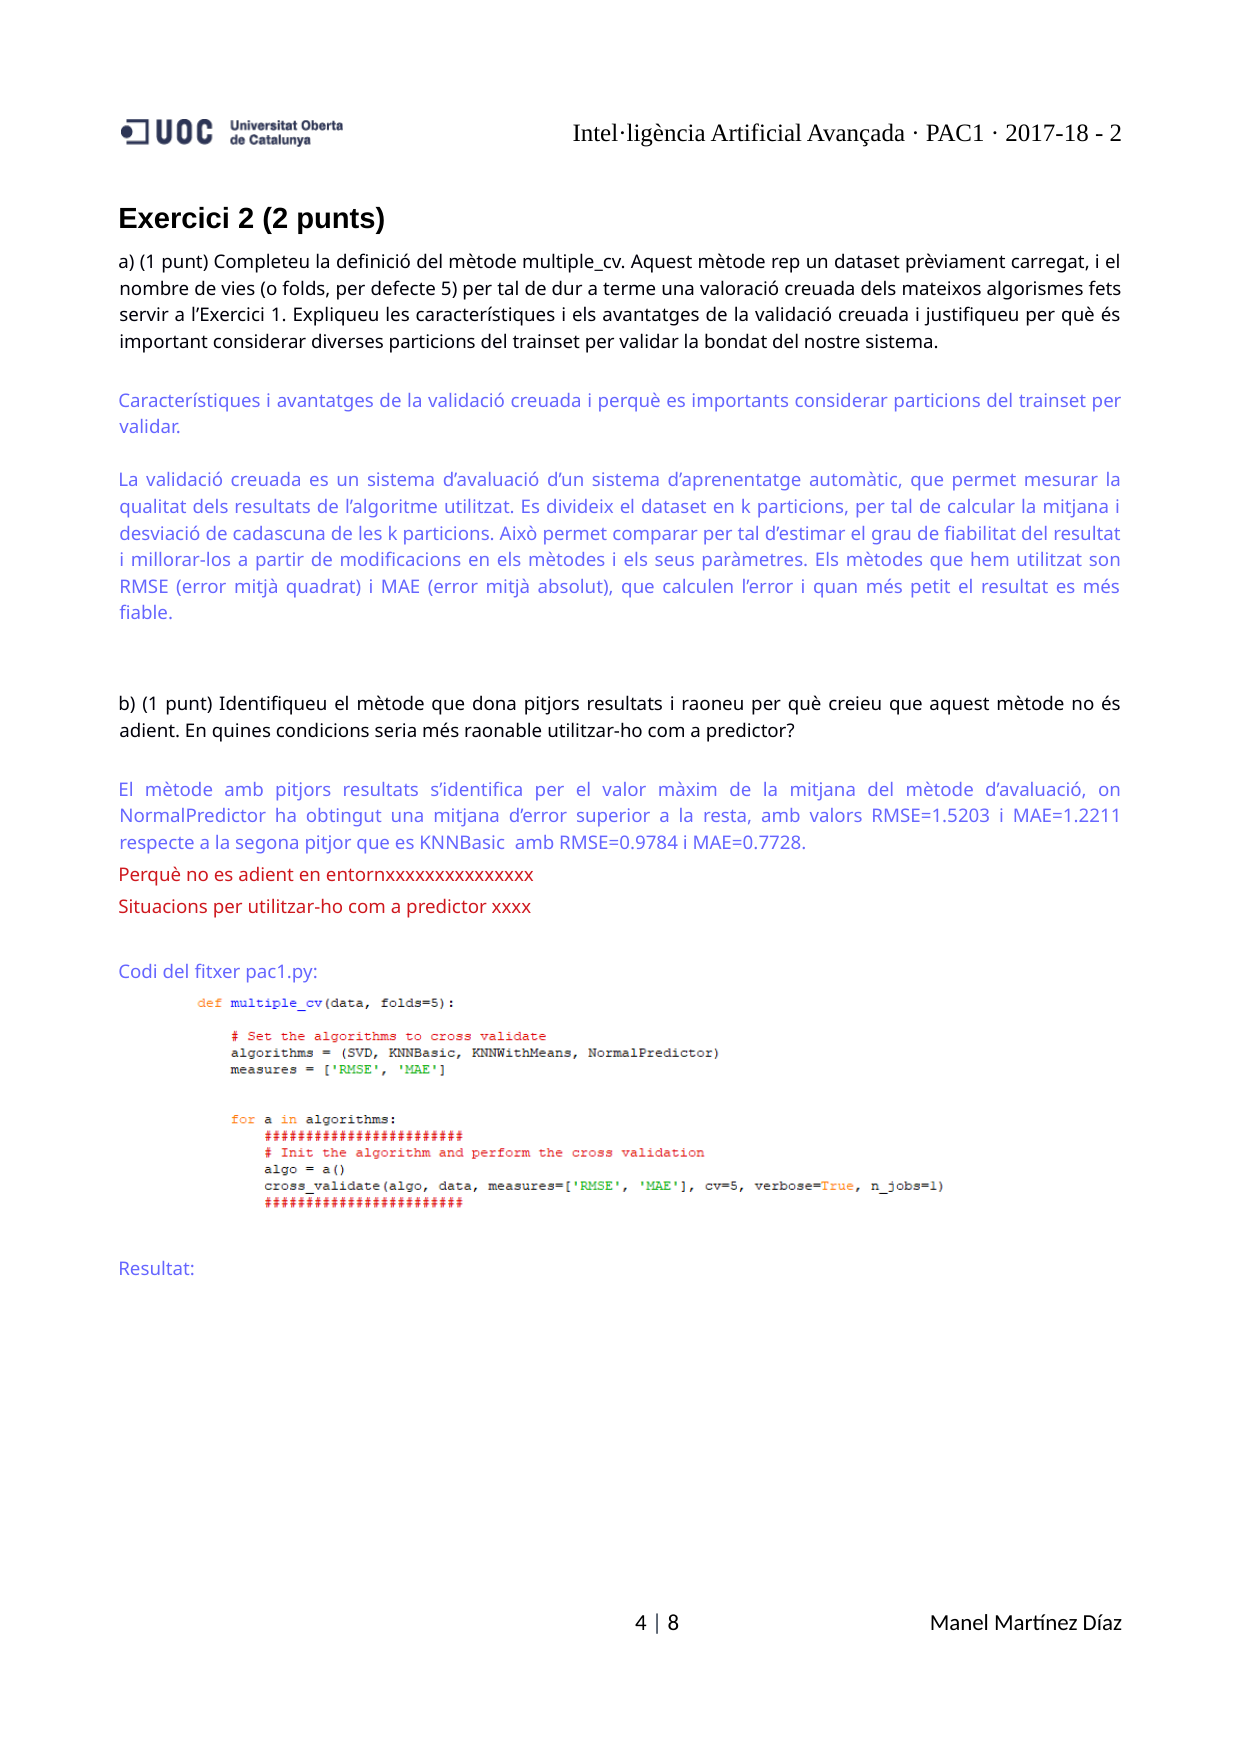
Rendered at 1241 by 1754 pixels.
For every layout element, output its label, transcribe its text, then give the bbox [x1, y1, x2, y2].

text b) (1 punt) Identifiqueu el mètode que dona pitjors resultats i raoneu per què creieu que aquest mètode no és adient. En quines condicions seria més raonable utilitzar-ho com a predictor? [118, 689, 1122, 743]
subtitle Exercici 2 (2 punts) [118, 201, 1122, 235]
text Perquè no es adient en entornxxxxxxxxxxxxxxx [118, 860, 1122, 887]
text Resultat: [118, 1254, 1122, 1280]
text Codi del fitxer pac1.py: [118, 957, 1122, 984]
text a) (1 punt) Completeu la definició del mètode multiple_cv. Aquest mètode rep un dataset prèviament carregat, i el nombre de vies (o folds, per defecte 5) per tal de dur a terme una valoració creuada dels mateixos algorismes fets servir a l’Exercici 1. Expliqueu les característiques i els avantatges de la validació creuada i justifiqueu per què és important considerar diverses particions del trainset per validar la bondat del nostre sistema. [118, 247, 1122, 354]
text Situacions per utilitzar-ho com a predictor xxxx [118, 893, 1122, 919]
text El mètode amb pitjors resultats s’identifica per el valor màxim de la mitjana del mètode d’avaluació, on NormalPredictor ha obtingut una mitjana d’error superior a la resta, amb valors RMSE=1.5203 i MAE=1.2211 respecte a la segona pitjor que es KNNBasic amb RMSE=0.9784 i MAE=0.7728. [118, 775, 1122, 855]
text Característiques i avantatges de la validació creuada i perquè es importants considerar particions del trainset per validar. [118, 386, 1122, 439]
picture [121, 119, 343, 147]
text La validació creuada es un sistema d’avaluació d’un sistema d’aprenentatge automàtic, que permet mesurar la qualitat dels resultats de l’algoritme utilitzat. Es divideix el dataset en k particions, per tal de calcular la mitjana i desviació de cadascuna de les k particions. Això permet comparar per tal d’estimar el grau de fiabilitat del resultat i millorar-los a partir de modificacions en els mètodes i els seus paràmetres. Els mètodes que hem utilitzat son RMSE (error mitjà quadrat) i MAE (error mitjà absolut), que calculen l’error i quan més petit el resultat es més fiable. [118, 466, 1122, 625]
picture [193, 993, 1047, 1222]
